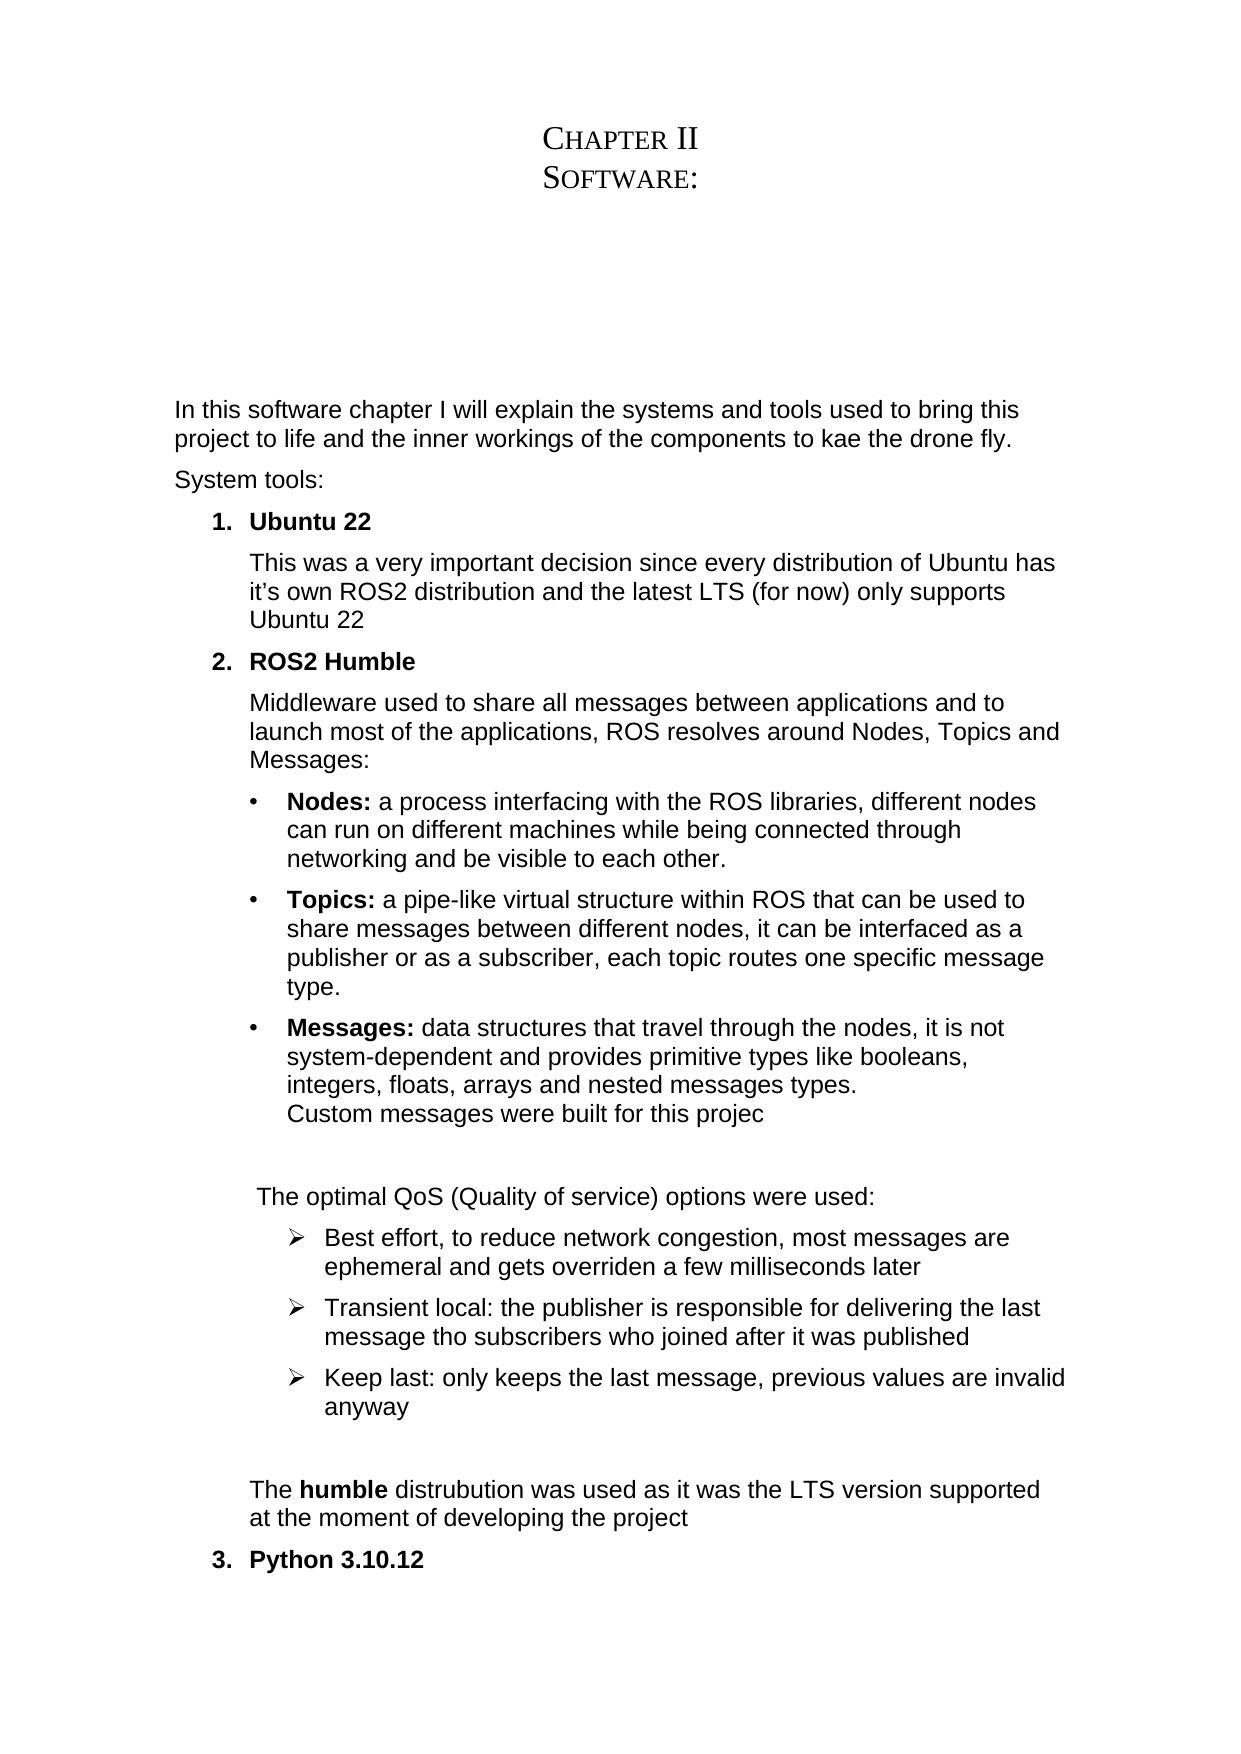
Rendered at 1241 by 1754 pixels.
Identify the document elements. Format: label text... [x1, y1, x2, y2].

list Best effort, to reduce network congestion, most messages are ephemeral and gets overriden a few milliseconds later [287, 1223, 1066, 1281]
list Nodes: a process interfacing with the ROS libraries, different nodes can run on different machines while being connected through networking and be visible to each other. [249, 786, 1066, 873]
list Transient local: the publisher is responsible for delivering the last message tho subscribers who joined after it was published [287, 1293, 1066, 1351]
list Messages: data structures that travel through the nodes, it is not system-dependent and provides primitive types like booleans, integers, floats, arrays and nested messages types. Custom messages were built for this projec [249, 1013, 1066, 1128]
list Topics: a pipe-like virtual structure within ROS that can be used to share messages between different nodes, it can be interfaced as a publisher or as a subscriber, each topic routes one specific message type. [249, 885, 1066, 1000]
list Ubuntu 22 [212, 506, 1066, 535]
text System tools: [174, 465, 1066, 494]
text In this software chapter I will explain the systems and tools used to bring this project to life and the inner workings of the components to kae the drone fly. [174, 395, 1066, 453]
text The humble distrubution was used as it was the LTS version supported at the moment of developing the project [174, 1474, 1066, 1532]
text Chapter II Software: [174, 118, 1066, 195]
list Keep last: only keeps the last message, previous values are invalid anyway [287, 1363, 1066, 1421]
list Middleware used to share all messages between applications and to launch most of the applications, ROS resolves around Nodes, Topics and Messages: [212, 688, 1066, 774]
list Python 3.10.12 [212, 1544, 1066, 1573]
text This was a very important decision since every distribution of Ubuntu has it’s own ROS2 distribution and the latest LTS (for now) only supports Ubuntu 22 [174, 548, 1066, 634]
text The optimal QoS (Quality of service) options were used: [174, 1182, 1066, 1211]
list ROS2 Humble [212, 646, 1066, 675]
